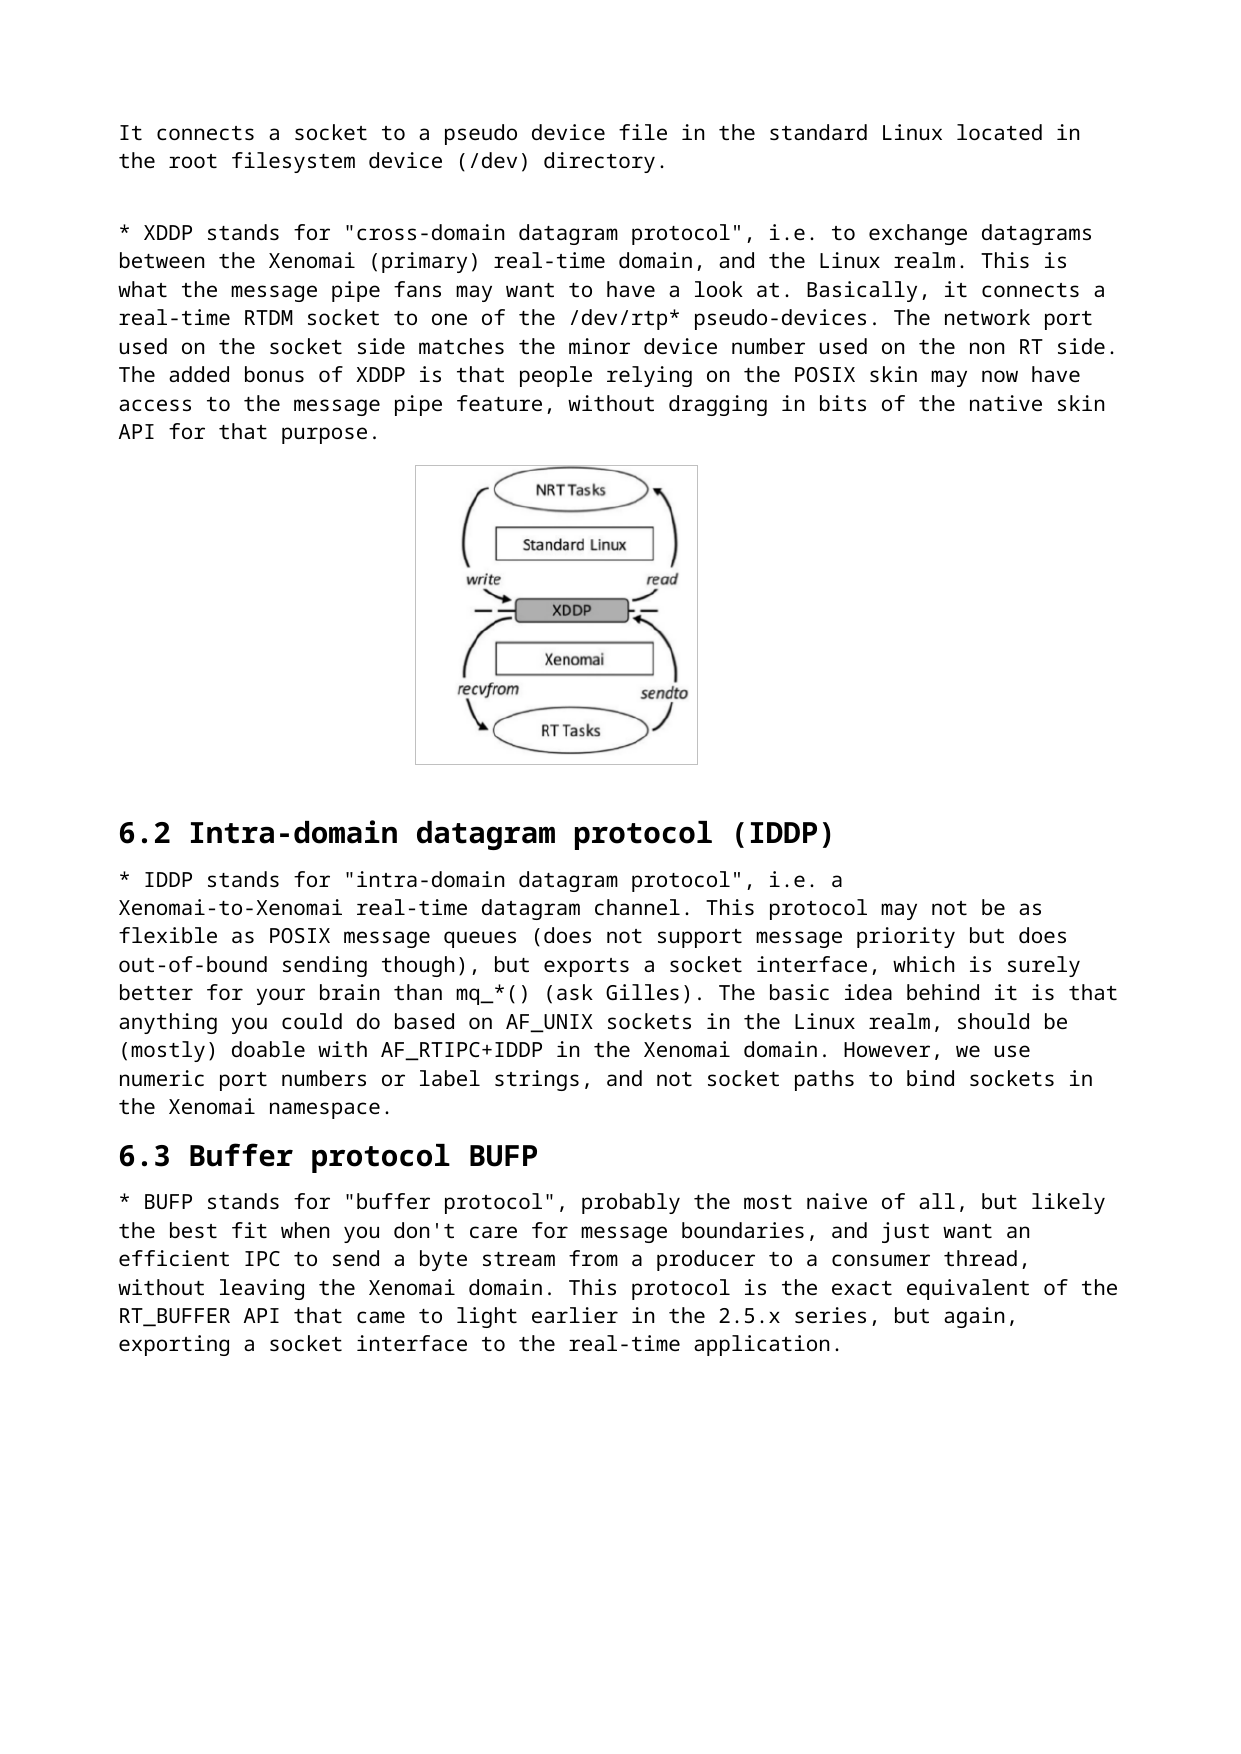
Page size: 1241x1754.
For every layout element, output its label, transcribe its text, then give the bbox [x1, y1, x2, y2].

text * BUFP stands for "buffer protocol", probably the most naive of all, but likely the best fit when you don't care for message boundaries, and just want an efficient IPC to send a byte stream from a producer to a consumer thread, without leaving the Xenomai domain. This protocol is the exact equivalent of the RT_BUFFER API that came to light earlier in the 2.5.x series, but again, exporting a socket interface to the real-time application. [118, 1187, 1122, 1358]
text Xenomai-to-Xenomai real-time datagram channel. This protocol may not be as flexible as POSIX message queues (does not support message priority but does out-of-bound sending though), but exports a socket interface, which is surely better for your brain than mq_*() (ask Gilles). The basic idea behind it is that anything you could do based on AF_UNIX sockets in the Linux realm, should be (mostly) doable with AF_RTIPC+IDDP in the Xenomai domain. However, we use numeric port numbers or label strings, and not socket paths to bind sockets in the Xenomai namespace. [118, 893, 1122, 1121]
picture [407, 453, 707, 772]
text It connects a socket to a pseudo device file in the standard Linux located in the root filesystem device (/dev) directory. [118, 118, 1122, 175]
text * IDDP stands for "intra-domain datagram protocol", i.e. a [118, 865, 1122, 893]
text * XDDP stands for "cross-domain datagram protocol", i.e. to exchange datagrams between the Xenomai (primary) real-time domain, and the Linux realm. This is what the message pipe fans may want to have a look at. Basically, it connects a real-time RTDM socket to one of the /dev/rtp* pseudo-devices. The network port used on the socket side matches the minor device number used on the non RT side. The added bonus of XDDP is that people relying on the POSIX skin may now have access to the message pipe feature, without dragging in bits of the native skin API for that purpose. [118, 218, 1122, 446]
subtitle 6.2 Intra-domain datagram protocol (IDDP) [118, 812, 1122, 852]
subtitle 6.3 Buffer protocol BUFP [118, 1135, 1122, 1175]
